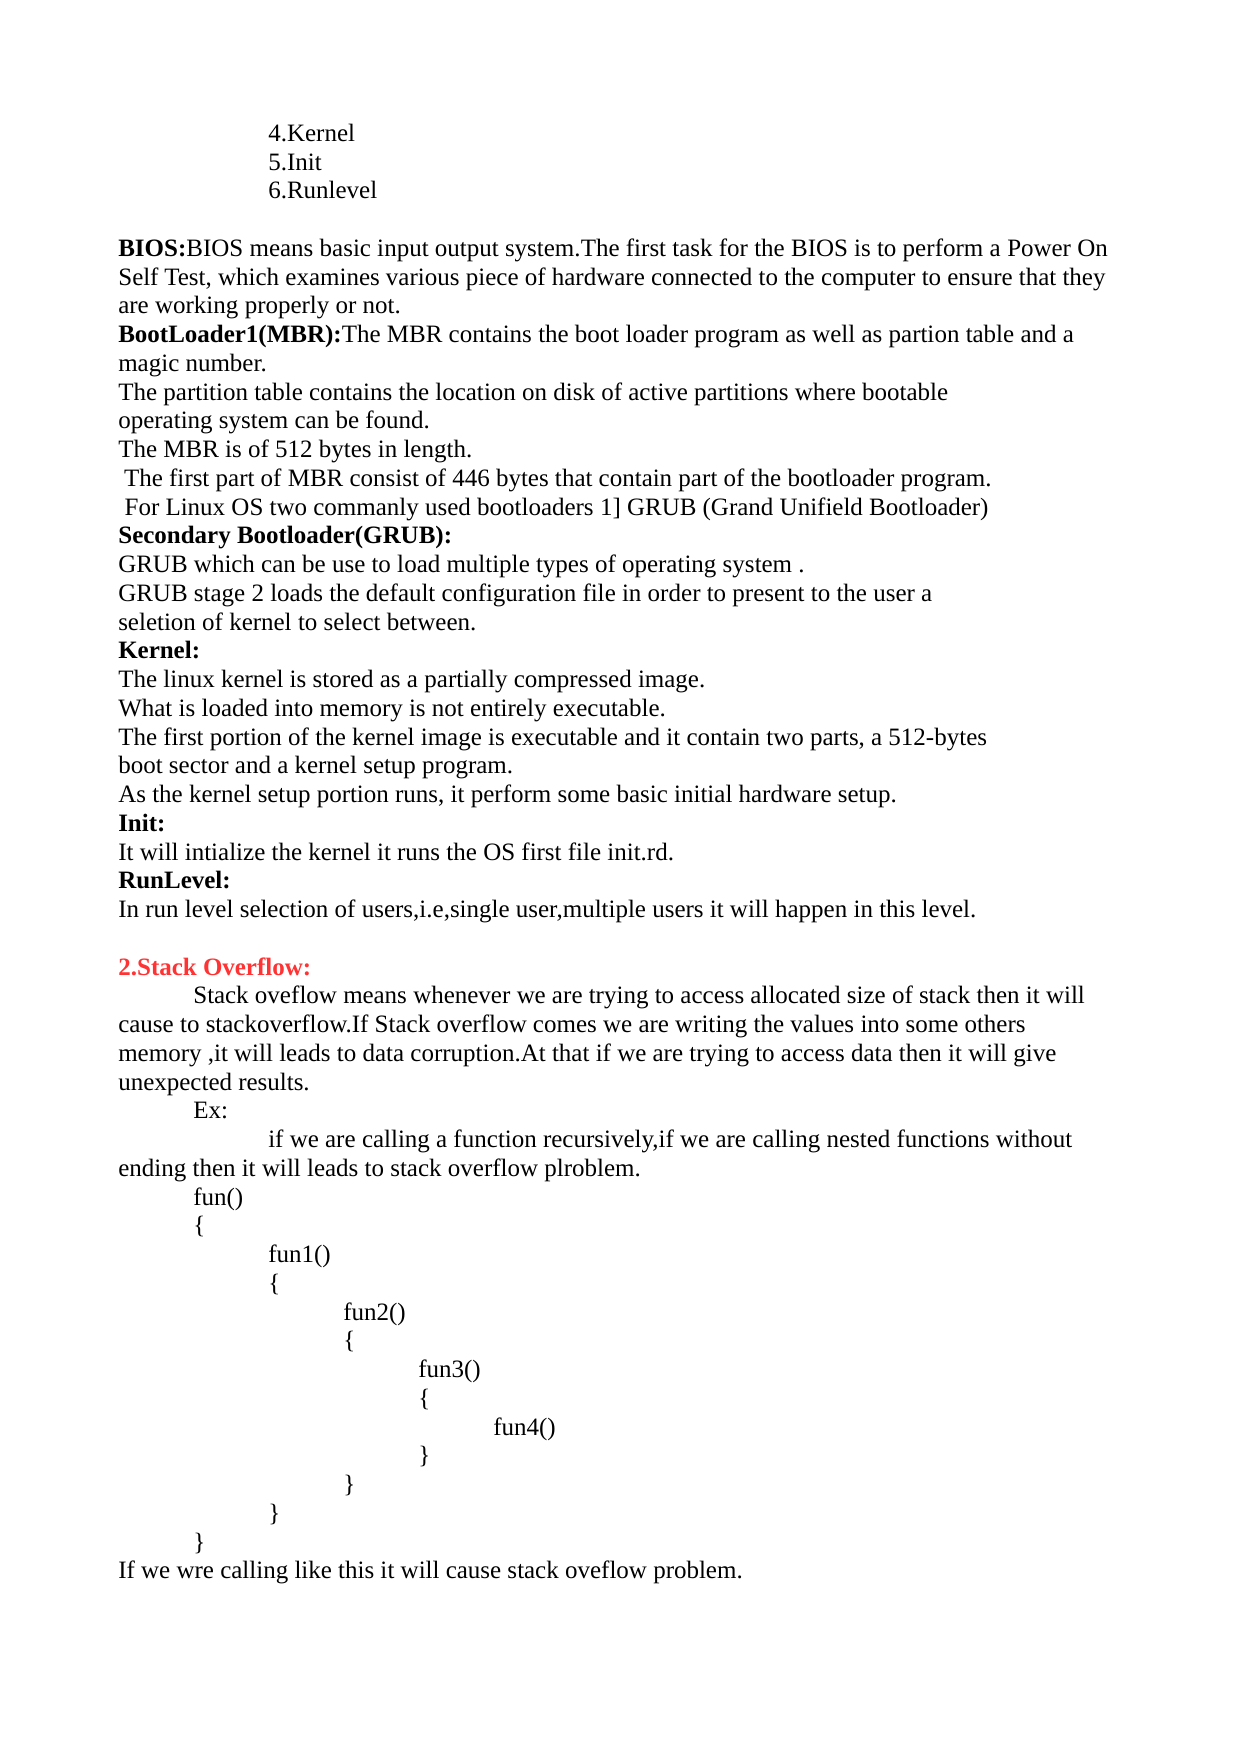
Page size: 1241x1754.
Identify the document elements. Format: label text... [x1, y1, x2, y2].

text Kernel: [118, 636, 1122, 664]
text 4.Kernel [118, 118, 1122, 147]
text fun() [118, 1182, 1122, 1211]
text BIOS:BIOS means basic input output system.The first task for the BIOS is to perform a Power On Self Test, which examines various piece of hardware connected to the computer to ensure that they are working properly or not. [118, 233, 1122, 319]
text { [118, 1211, 1122, 1239]
text { [118, 1326, 1122, 1354]
text { [118, 1268, 1122, 1297]
text BootLoader1(MBR):The MBR contains the boot loader program as well as partion table and a magic number. [118, 319, 1122, 377]
text 6.Runlevel [118, 176, 1122, 204]
text { [118, 1383, 1122, 1412]
text RunLevel: [118, 866, 1122, 894]
text fun1() [118, 1239, 1122, 1268]
text GRUB which can be use to load multiple types of operating system . [118, 549, 1122, 578]
text seletion of kernel to select between. [118, 607, 1122, 636]
text fun2() [118, 1297, 1122, 1326]
text Secondary Bootloader(GRUB): [118, 521, 1122, 549]
text } [118, 1441, 1122, 1469]
text The MBR is of 512 bytes in length. [118, 434, 1122, 463]
text 2.Stack Overflow: [118, 952, 1122, 981]
text It will intialize the kernel it runs the OS first file init.rd. [118, 837, 1122, 866]
text In run level selection of users,i.e,single user,multiple users it will happen in this level. [118, 894, 1122, 923]
text 5.Init [118, 147, 1122, 176]
text For Linux OS two commanly used bootloaders 1] GRUB (Grand Unifield Bootloader) [118, 492, 1122, 521]
text The linux kernel is stored as a partially compressed image. [118, 664, 1122, 693]
text As the kernel setup portion runs, it perform some basic initial hardware setup. [118, 779, 1122, 808]
text } [118, 1527, 1122, 1556]
text GRUB stage 2 loads the default configuration file in order to present to the user a [118, 578, 1122, 607]
text fun3() [118, 1354, 1122, 1383]
text if we are calling a function recursively,if we are calling nested functions without ending then it will leads to stack overflow plroblem. [118, 1124, 1122, 1182]
text Stack oveflow means whenever we are trying to access allocated size of stack then it will cause to stackoverflow.If Stack overflow comes we are writing the values into some others memory ,it will leads to data corruption.At that if we are trying to access data then it will give unexpected results. [118, 981, 1122, 1096]
text } [118, 1469, 1122, 1498]
text boot sector and a kernel setup program. [118, 751, 1122, 779]
text Init: [118, 808, 1122, 837]
text The first portion of the kernel image is executable and it contain two parts, a 512-bytes [118, 722, 1122, 751]
text If we wre calling like this it will cause stack oveflow problem. [118, 1556, 1122, 1584]
text The first part of MBR consist of 446 bytes that contain part of the bootloader program. [118, 463, 1122, 492]
text The partition table contains the location on disk of active partitions where bootable [118, 377, 1122, 406]
text fun4() [118, 1412, 1122, 1441]
text } [118, 1498, 1122, 1527]
text What is loaded into memory is not entirely executable. [118, 693, 1122, 722]
text Ex: [118, 1096, 1122, 1124]
text operating system can be found. [118, 406, 1122, 434]
